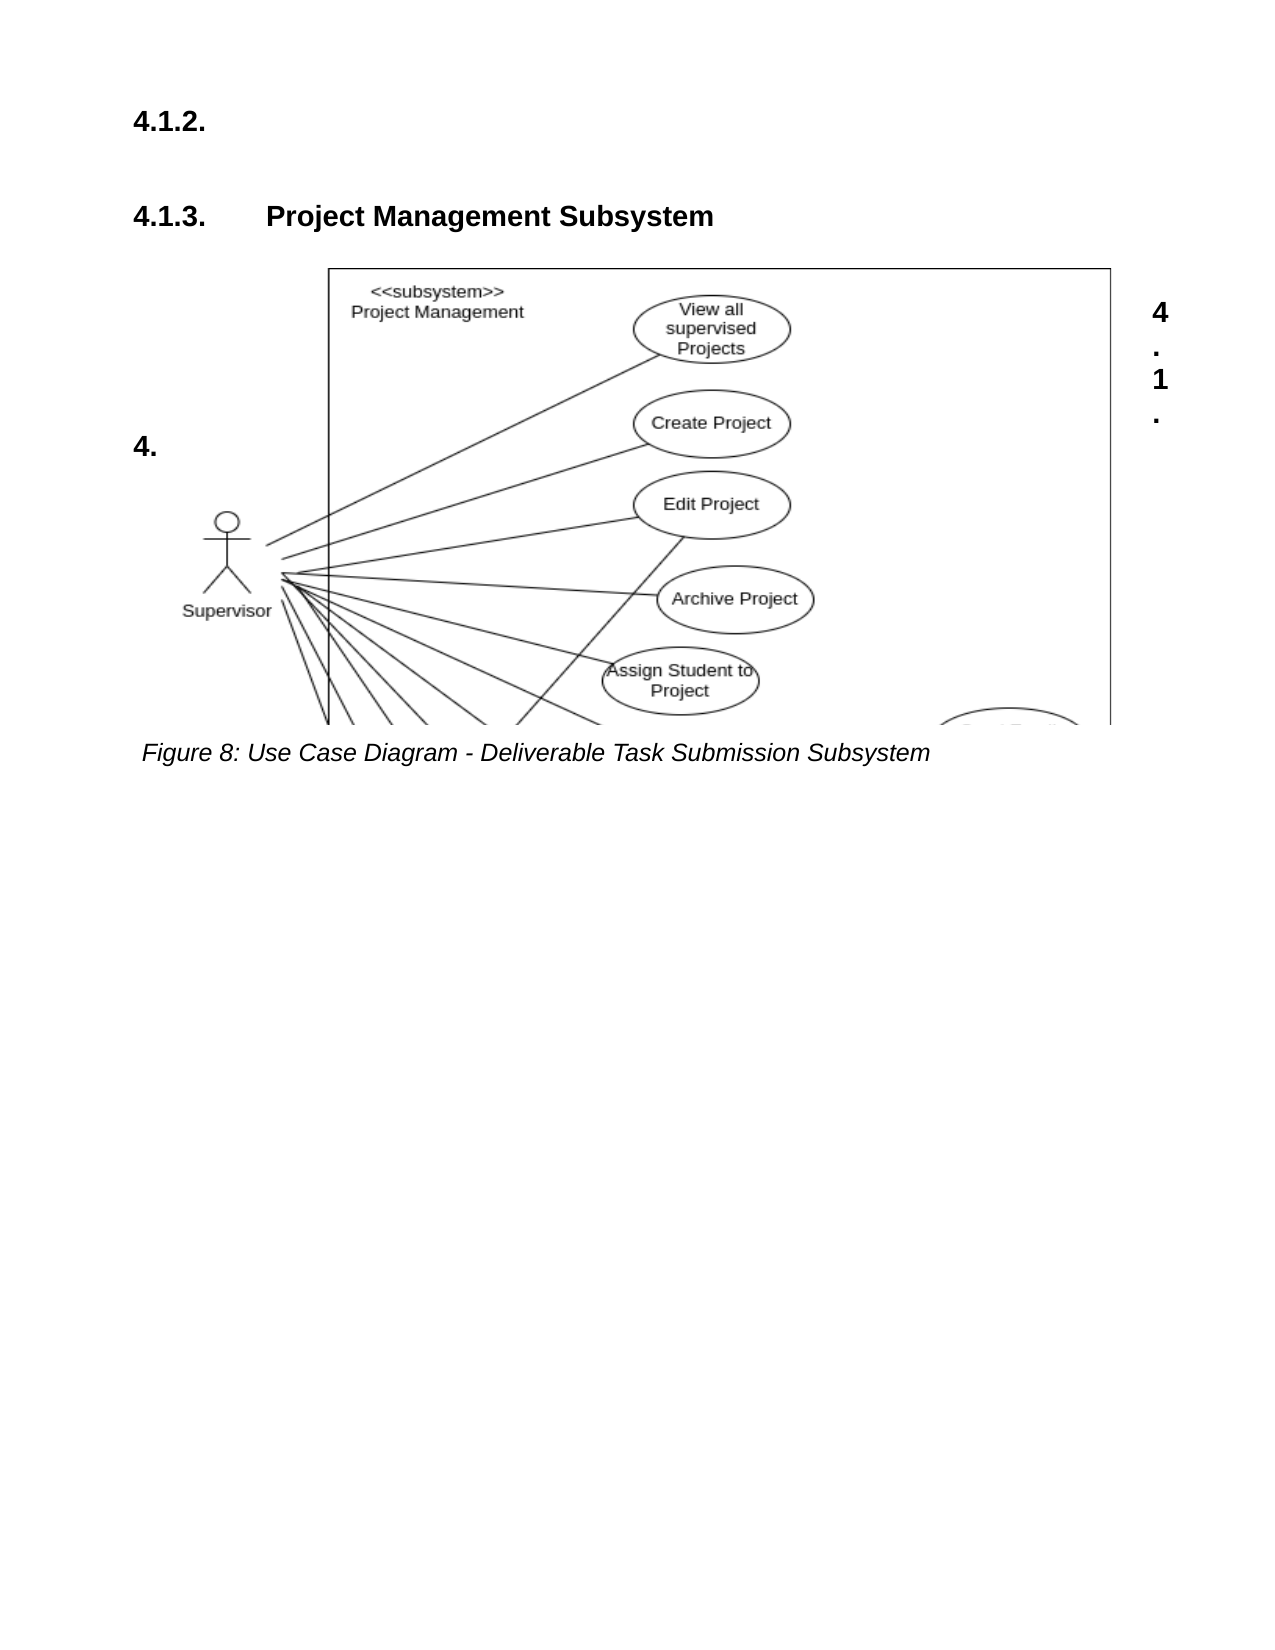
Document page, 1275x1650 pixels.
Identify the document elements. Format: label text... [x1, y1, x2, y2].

subtitle Deliverable Task Submission Subsystem [1112, 295, 1157, 1416]
subtitle Deliverable Task Submission Subsystem [118, 295, 164, 1416]
text Figure 7: Use Case Diagram - Project Management Subsystem [164, 246, 1111, 268]
subtitle Project Management Subsystem [118, 199, 1157, 233]
text Figure 8: Use Case Diagram - Deliverable Task Submission Subsystem [142, 738, 1133, 766]
